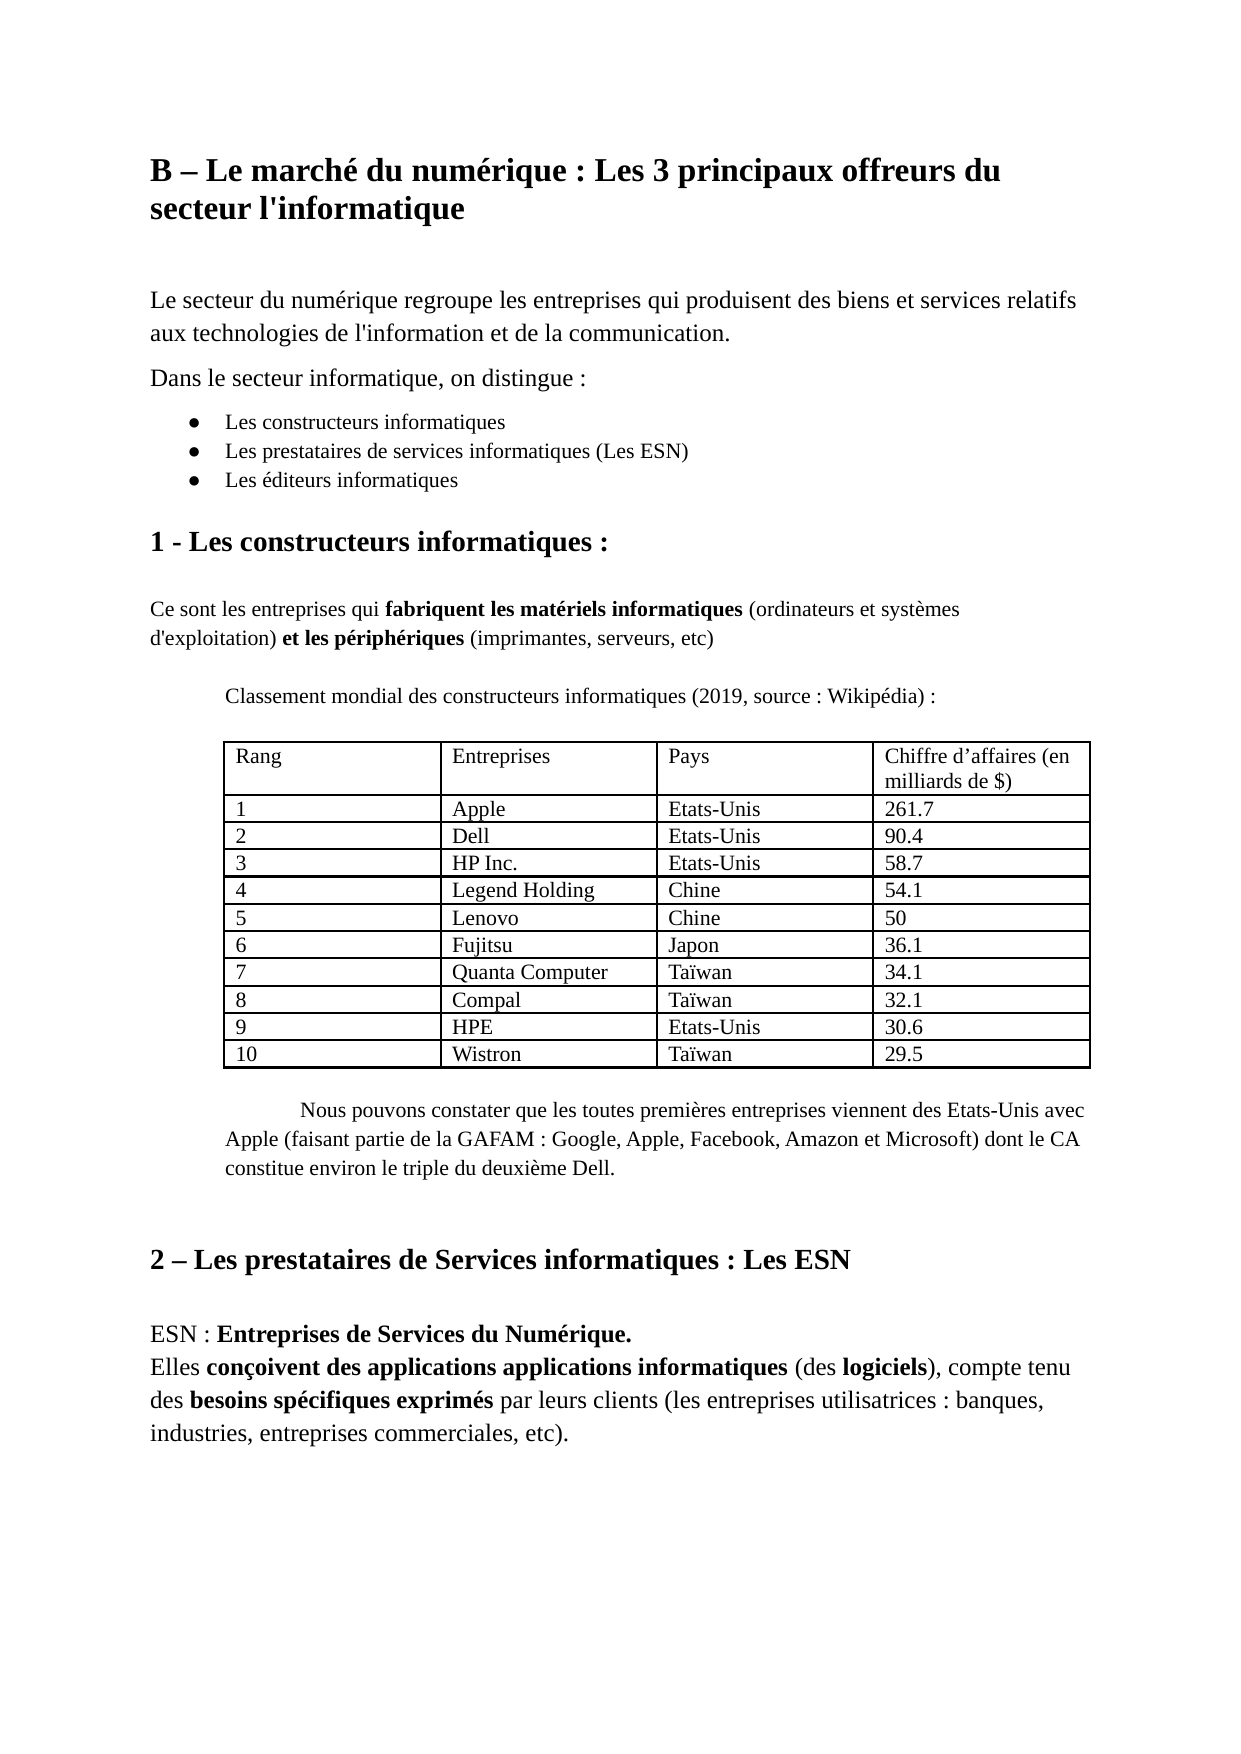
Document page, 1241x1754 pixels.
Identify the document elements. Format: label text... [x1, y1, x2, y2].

table_cell 30.6 [874, 1014, 1089, 1039]
table_cell 58.7 [874, 850, 1089, 875]
list 1 - Les constructeurs informatiques : [150, 524, 1090, 558]
table_cell Lenovo [442, 905, 656, 930]
table_cell HPE [442, 1014, 656, 1039]
table_cell 36.1 [874, 932, 1089, 957]
list Classement mondial des constructeurs informatiques (2019, source : Wikipédia) : [225, 683, 1090, 708]
list Les prestataires de services informatiques (Les ESN) [187, 438, 1090, 463]
table_cell Quanta Computer [442, 959, 656, 984]
table_cell Etats-Unis [658, 850, 872, 875]
table_cell Etats-Unis [658, 823, 872, 848]
table_cell Japon [658, 932, 872, 957]
table_cell 5 [225, 905, 440, 930]
table_cell Compal [442, 987, 656, 1012]
text Nous pouvons constater que les toutes premières entreprises viennent des Etats-Unis avec Apple (faisant partie de la GAFAM : Google, Apple, Facebook, Amazon et Microsoft) dont le CA constitue environ le triple du deuxième Dell. [225, 1097, 1090, 1181]
table_cell Legend Holding [442, 878, 656, 903]
table_cell 8 [225, 987, 440, 1012]
list 2 – Les prestataires de Services informatiques : Les ESN [150, 1242, 1090, 1276]
text Le secteur du numérique regroupe les entreprises qui produisent des biens et services relatifs aux technologies de l'information et de la communication. [150, 285, 1090, 346]
table_header Chiffre d’affaires (en milliards de $) [874, 743, 1089, 793]
text ESN : Entreprises de Services du Numérique. [150, 1319, 1090, 1348]
table_cell 7 [225, 959, 440, 984]
table_cell Chine [658, 905, 872, 930]
table_cell Etats-Unis [658, 1014, 872, 1039]
table_cell 54.1 [874, 878, 1089, 903]
table_cell 29.5 [874, 1041, 1089, 1066]
table_cell 3 [225, 850, 440, 875]
table_cell 2 [225, 823, 440, 848]
table_header Entreprises [442, 743, 656, 793]
table_header Rang [225, 743, 440, 793]
table_cell Wistron [442, 1041, 656, 1066]
list Les constructeurs informatiques [187, 409, 1090, 434]
table_cell Fujitsu [442, 932, 656, 957]
table_cell Etats-Unis [658, 796, 872, 821]
table_cell 4 [225, 878, 440, 903]
table_cell 1 [225, 796, 440, 821]
table_cell 261.7 [874, 796, 1089, 821]
table_cell 9 [225, 1014, 440, 1039]
table_cell 10 [225, 1041, 440, 1066]
table_cell Taïwan [658, 1041, 872, 1066]
table_cell 34.1 [874, 959, 1089, 984]
table_cell Taïwan [658, 959, 872, 984]
text Dans le secteur informatique, on distingue : [150, 363, 1090, 392]
list Ce sont les entreprises qui fabriquent les matériels informatiques (ordinateurs et systèmes d'exploitation) et les périphériques (imprimantes, serveurs, etc) [150, 596, 1090, 650]
table_header Pays [658, 743, 872, 793]
table_cell 90.4 [874, 823, 1089, 848]
table_cell 50 [874, 905, 1089, 930]
table_cell HP Inc. [442, 850, 656, 875]
list Les éditeurs informatiques [187, 467, 1090, 492]
table_cell 32.1 [874, 987, 1089, 1012]
table_cell 6 [225, 932, 440, 957]
table_cell Dell [442, 823, 656, 848]
table_cell Chine [658, 878, 872, 903]
subtitle B – Le marché du numérique : Les 3 principaux offreurs du secteur l'informatique [150, 150, 1090, 227]
text Elles conçoivent des applications applications informatiques (des logiciels), compte tenu des besoins spécifiques exprimés par leurs clients (les entreprises utilisatrices : banques, industries, entreprises commerciales, etc). [150, 1352, 1090, 1447]
table_cell Apple [442, 796, 656, 821]
table_cell Taïwan [658, 987, 872, 1012]
